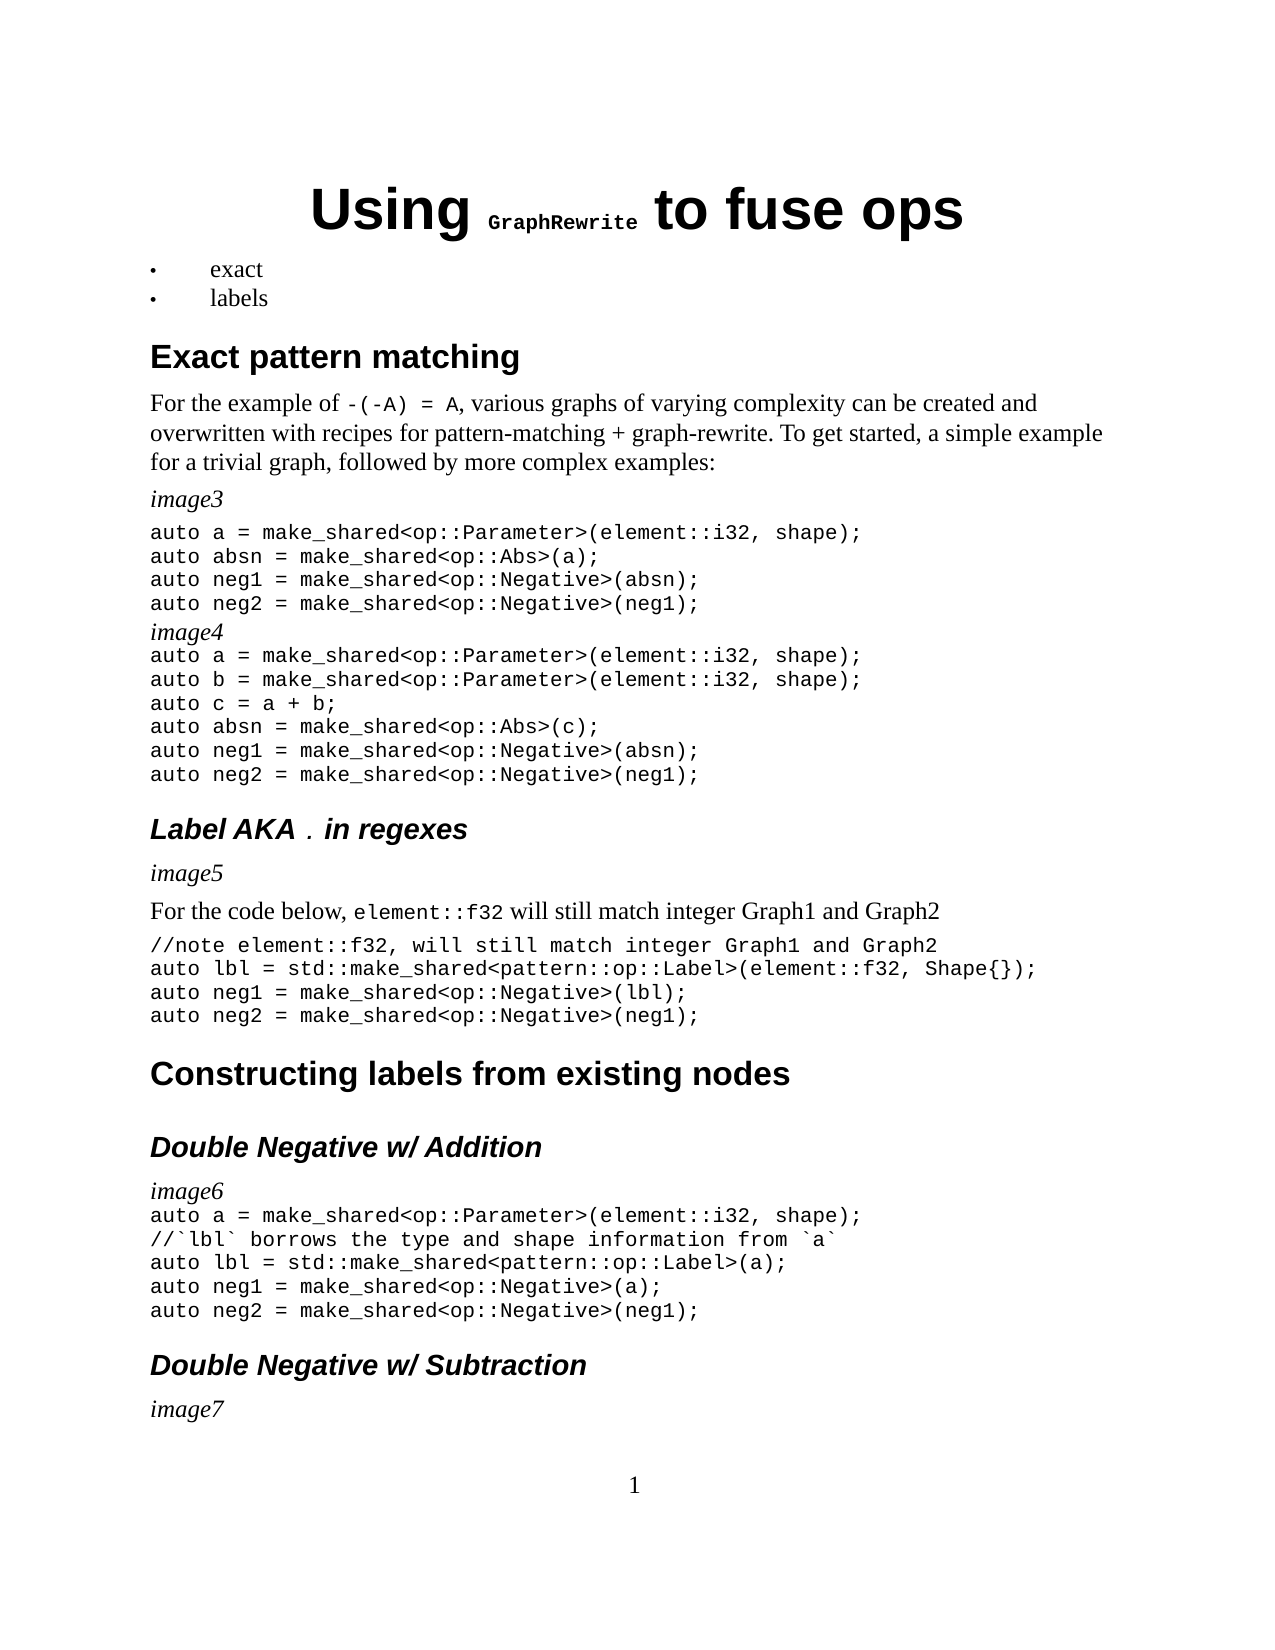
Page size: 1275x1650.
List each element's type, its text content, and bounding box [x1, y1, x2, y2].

list labels [150, 283, 1125, 312]
text image3 [150, 484, 1125, 513]
subtitle Double Negative w/ Addition [150, 1130, 1125, 1164]
text //note element::f32, will still match integer Graph1 and Graph2 [150, 934, 1125, 958]
text For the code below, element::f32 will still match integer Graph1 and Graph2 [150, 896, 1125, 926]
text auto a = make_shared<op::Parameter>(element::i32, shape); [150, 645, 1125, 669]
subtitle Label AKA . in regexes [150, 812, 1125, 846]
text image6 [150, 1176, 1125, 1205]
text auto absn = make_shared<op::Abs>(a); [150, 546, 1125, 569]
text auto neg1 = make_shared<op::Negative>(absn); [150, 569, 1125, 593]
text auto neg2 = make_shared<op::Negative>(neg1); [150, 593, 1125, 617]
text image5 [150, 858, 1125, 887]
text auto neg2 = make_shared<op::Negative>(neg1); [150, 1300, 1125, 1323]
text auto a = make_shared<op::Parameter>(element::i32, shape); [150, 1205, 1125, 1229]
text auto neg2 = make_shared<op::Negative>(neg1); [150, 763, 1125, 787]
text image7 [150, 1394, 1125, 1423]
text auto neg1 = make_shared<op::Negative>(lbl); [150, 982, 1125, 1006]
subtitle Exact pattern matching [150, 337, 1125, 376]
text //`lbl` borrows the type and shape information from `a` [150, 1229, 1125, 1252]
subtitle Double Negative w/ Subtraction [150, 1348, 1125, 1382]
text auto lbl = std::make_shared<pattern::op::Label>(a); [150, 1252, 1125, 1276]
text auto c = a + b; [150, 693, 1125, 716]
list exact [150, 254, 1125, 283]
text auto absn = make_shared<op::Abs>(c); [150, 716, 1125, 740]
text For the example of -(-A) = A, various graphs of varying complexity can be created and overwritten with recipes for pattern-matching + graph-rewrite. To get started, a simple example for a trivial graph, followed by more complex examples: [150, 388, 1125, 475]
text auto b = make_shared<op::Parameter>(element::i32, shape); [150, 669, 1125, 693]
text auto lbl = std::make_shared<pattern::op::Label>(element::f32, Shape{}); [150, 958, 1125, 982]
text auto neg1 = make_shared<op::Negative>(absn); [150, 740, 1125, 763]
title Using GraphRewrite to fuse ops [150, 175, 1125, 242]
text image4 [150, 617, 1125, 645]
subtitle Constructing labels from existing nodes [150, 1054, 1125, 1093]
text auto neg2 = make_shared<op::Negative>(neg1); [150, 1006, 1125, 1029]
text auto a = make_shared<op::Parameter>(element::i32, shape); [150, 522, 1125, 546]
text auto neg1 = make_shared<op::Negative>(a); [150, 1276, 1125, 1300]
